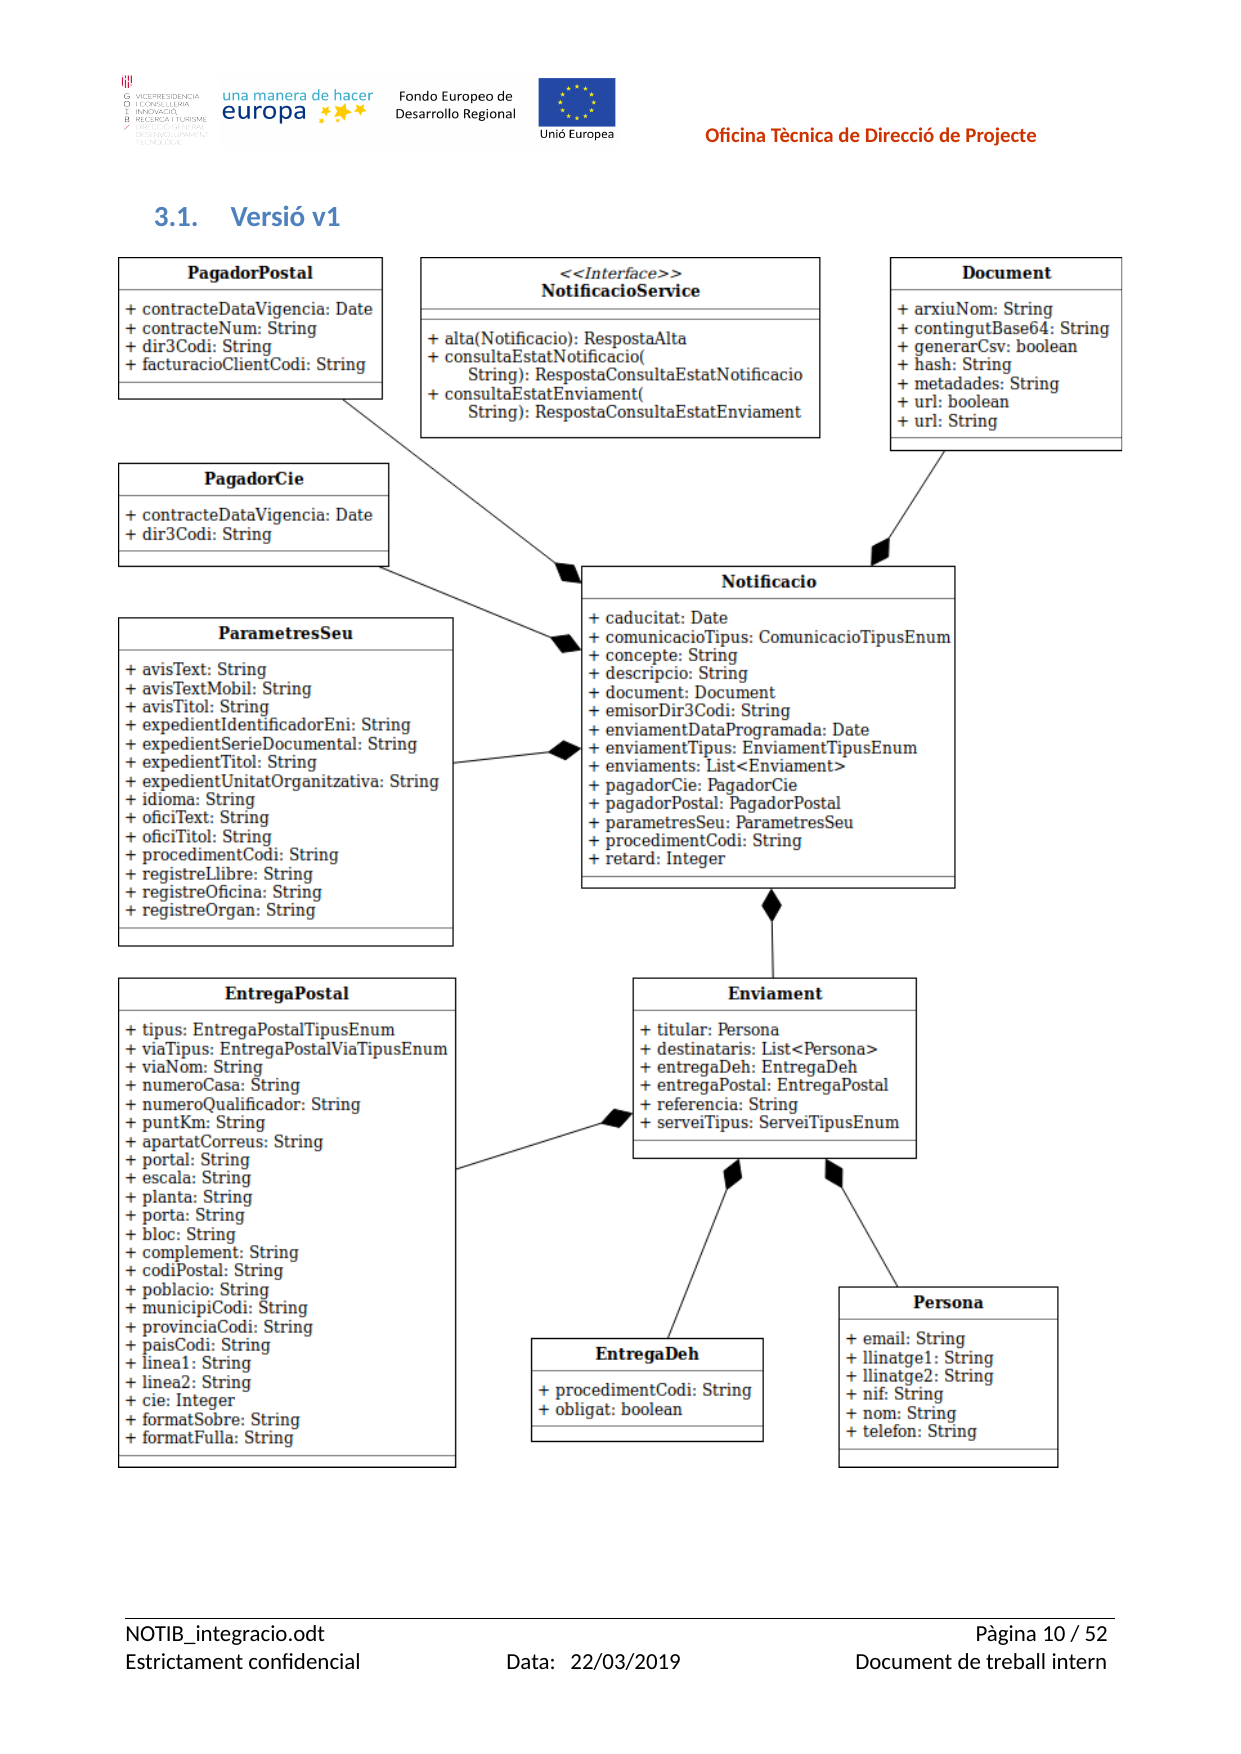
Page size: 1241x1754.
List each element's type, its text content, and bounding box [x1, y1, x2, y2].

picture [118, 257, 1123, 1468]
picture [219, 73, 621, 147]
picture [118, 73, 213, 147]
subtitle Versió v1 [153, 198, 1122, 234]
